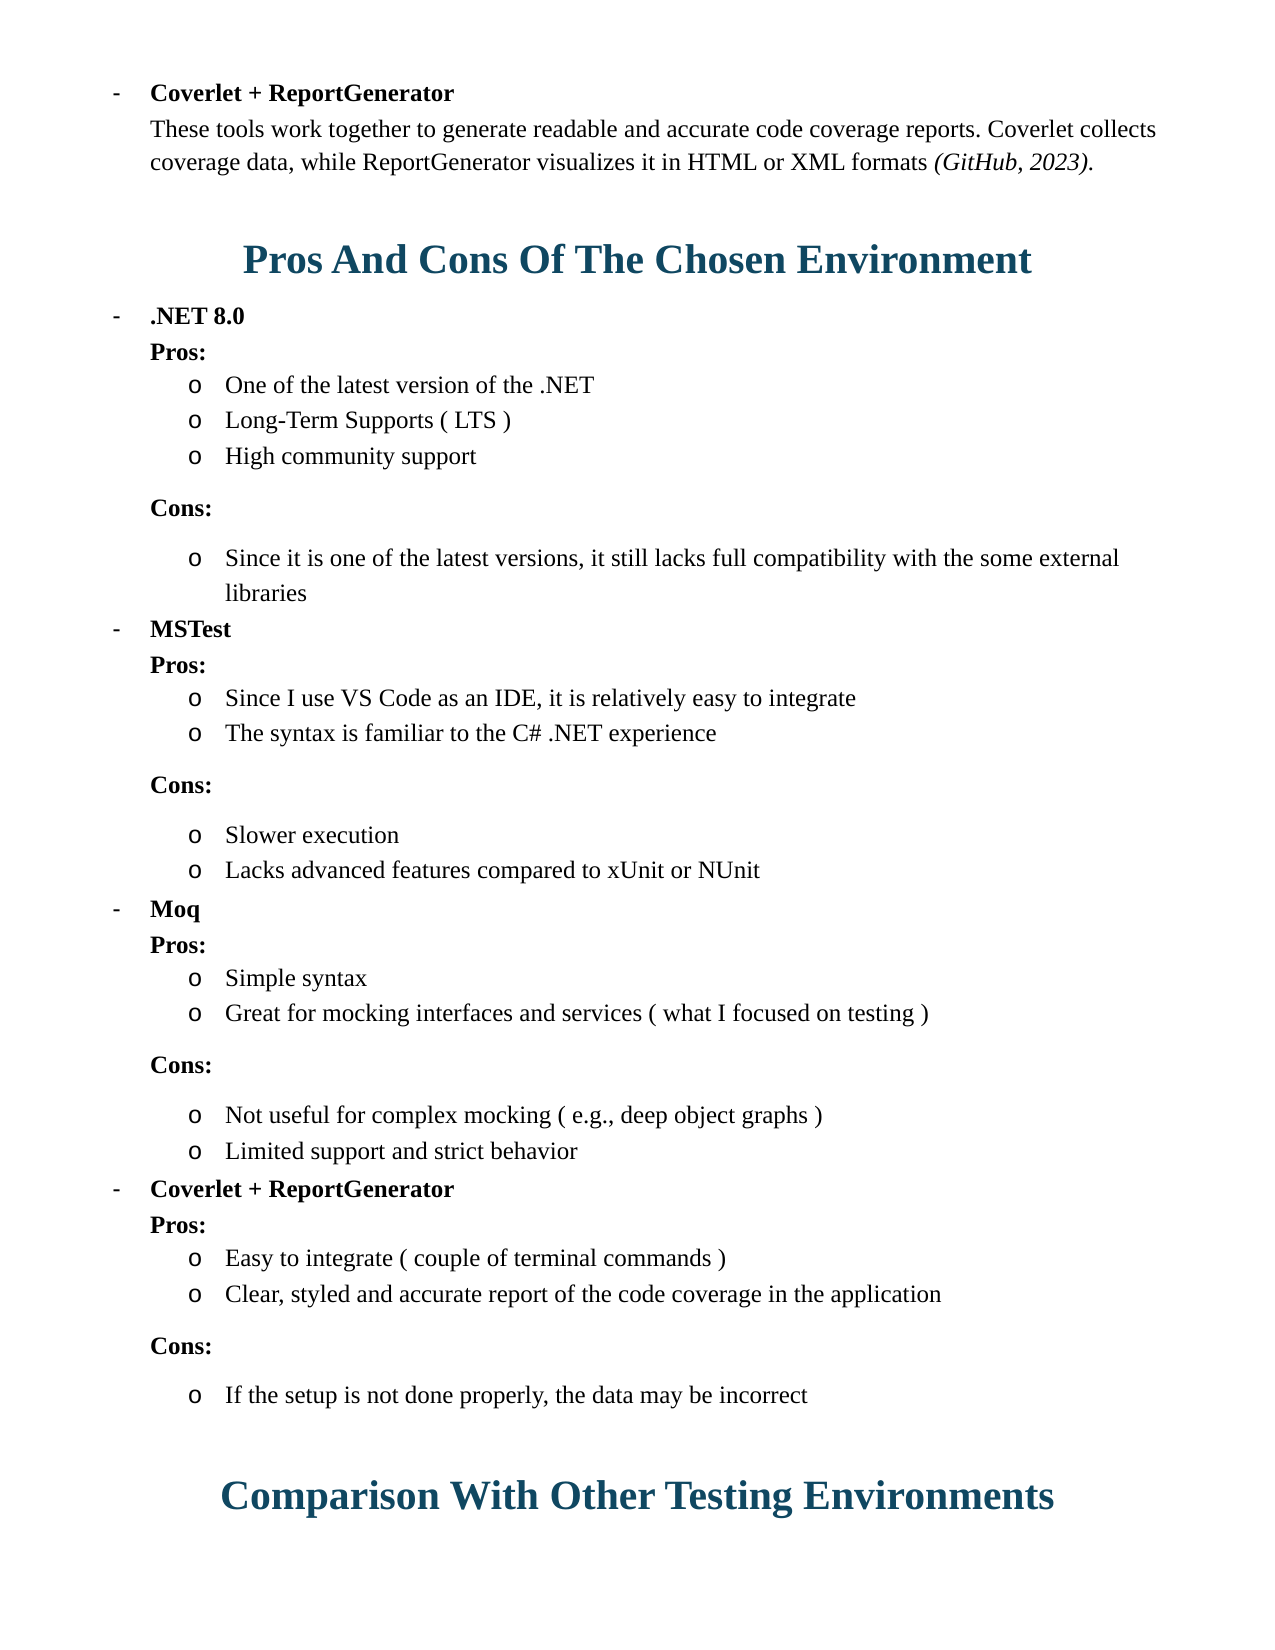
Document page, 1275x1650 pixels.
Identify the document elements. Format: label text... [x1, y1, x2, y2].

list Since I use VS Code as an IDE, it is relatively easy to integrate [187, 683, 1200, 714]
list Pros: [150, 650, 1200, 679]
list Coverlet + ReportGenerator [112, 1171, 1200, 1205]
text Cons: [150, 493, 1200, 522]
list Slower execution [187, 820, 1200, 851]
text Cons: [150, 1331, 1200, 1359]
list Pros: [150, 1210, 1200, 1239]
list Moq [112, 891, 1200, 925]
list .NET 8.0 [112, 298, 1200, 332]
list Since it is one of the latest versions, it still lacks full compatibility with the some external libraries [187, 543, 1200, 606]
list One of the latest version of the .NET [187, 370, 1200, 401]
list Limited support and strict behavior [187, 1136, 1200, 1167]
list Pros: [150, 337, 1200, 366]
list Not useful for complex mocking ( e.g., deep object graphs ) [187, 1100, 1200, 1131]
list These tools work together to generate readable and accurate code coverage reports. Coverlet collects coverage data, while ReportGenerator visualizes it in HTML or XML formats (GitHub, 2023). [150, 114, 1200, 176]
list If the setup is not done properly, the data may be incorrect [187, 1381, 1200, 1411]
list High community support [187, 441, 1200, 472]
list Simple syntax [187, 963, 1200, 994]
text Cons: [150, 770, 1200, 799]
subtitle Pros And Cons Of The Chosen Environment [75, 234, 1200, 282]
list Lacks advanced features compared to xUnit or NUnit [187, 856, 1200, 886]
list Clear, styled and accurate report of the code coverage in the application [187, 1279, 1200, 1309]
list Long-Term Supports ( LTS ) [187, 405, 1200, 436]
list The syntax is familiar to the C# .NET experience [187, 718, 1200, 749]
list Coverlet + ReportGenerator [112, 75, 1200, 109]
list Pros: [150, 930, 1200, 959]
list Great for mocking interfaces and services ( what I focused on testing ) [187, 998, 1200, 1029]
list MSTest [112, 611, 1200, 645]
text Cons: [150, 1051, 1200, 1079]
subtitle Comparison With Other Testing Environments [75, 1470, 1200, 1518]
list Easy to integrate ( couple of terminal commands ) [187, 1243, 1200, 1274]
